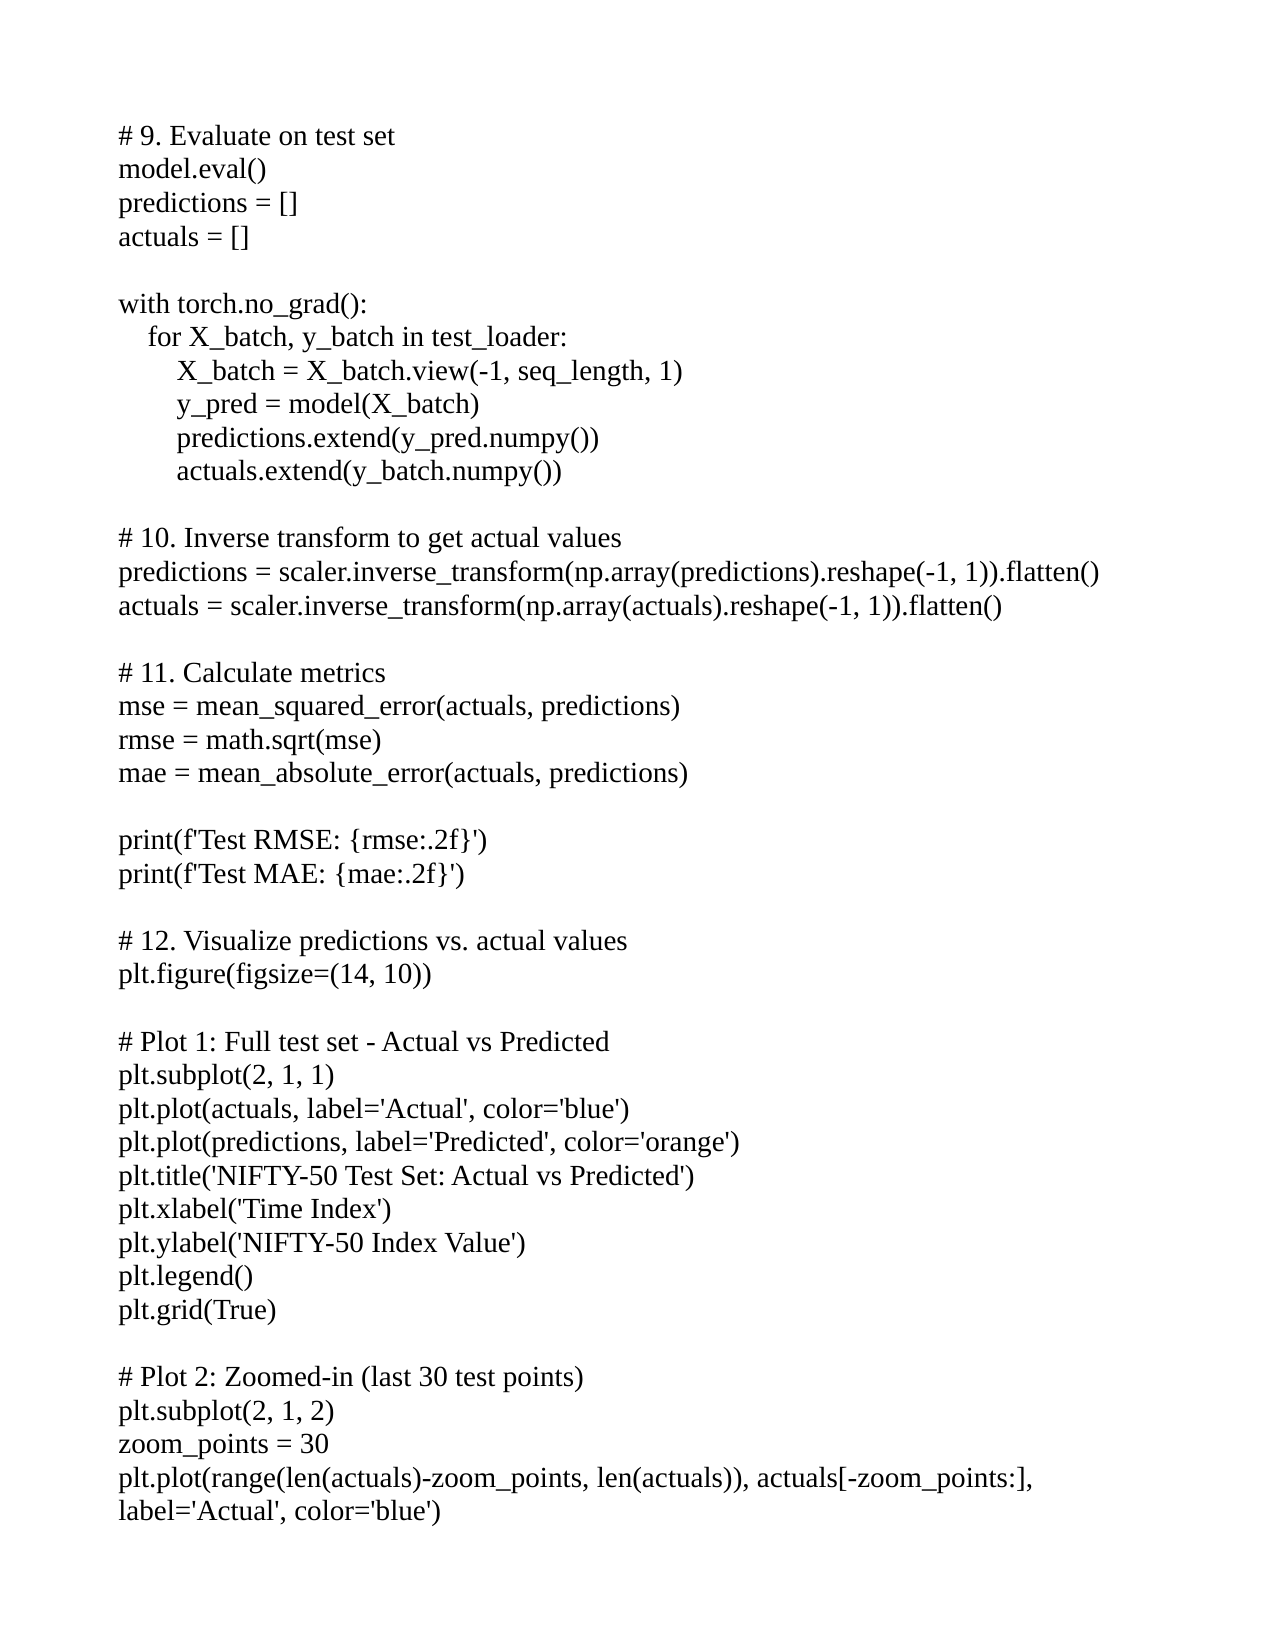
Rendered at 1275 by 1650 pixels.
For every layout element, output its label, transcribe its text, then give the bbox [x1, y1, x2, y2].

text plt.subplot(2, 1, 2) [118, 1393, 1157, 1426]
text predictions = [] [118, 185, 1157, 219]
text plt.subplot(2, 1, 1) [118, 1057, 1157, 1091]
text mse = mean_squared_error(actuals, predictions) [118, 688, 1157, 722]
text plt.ylabel('NIFTY-50 Index Value') [118, 1225, 1157, 1258]
text plt.plot(range(len(actuals)-zoom_points, len(actuals)), actuals[-zoom_points:], label='Actual', color='blue') [118, 1460, 1157, 1527]
text model.eval() [118, 152, 1157, 185]
text plt.figure(figsize=(14, 10)) [118, 957, 1157, 990]
text predictions.extend(y_pred.numpy()) [118, 420, 1157, 453]
text # 11. Calculate metrics [118, 655, 1157, 688]
text print(f'Test RMSE: {rmse:.2f}') [118, 822, 1157, 856]
text plt.title('NIFTY-50 Test Set: Actual vs Predicted') [118, 1158, 1157, 1191]
text with torch.no_grad(): [118, 286, 1157, 319]
text X_batch = X_batch.view(-1, seq_length, 1) [118, 353, 1157, 386]
text actuals.extend(y_batch.numpy()) [118, 453, 1157, 487]
text plt.xlabel('Time Index') [118, 1191, 1157, 1225]
text mae = mean_absolute_error(actuals, predictions) [118, 755, 1157, 789]
text # 10. Inverse transform to get actual values [118, 521, 1157, 554]
text predictions = scaler.inverse_transform(np.array(predictions).reshape(-1, 1)).flatten() [118, 554, 1157, 588]
text for X_batch, y_batch in test_loader: [118, 319, 1157, 353]
text # Plot 1: Full test set - Actual vs Predicted [118, 1024, 1157, 1057]
text actuals = [] [118, 219, 1157, 252]
text y_pred = model(X_batch) [118, 386, 1157, 420]
text plt.plot(actuals, label='Actual', color='blue') [118, 1091, 1157, 1124]
text plt.plot(predictions, label='Predicted', color='orange') [118, 1124, 1157, 1158]
text print(f'Test MAE: {mae:.2f}') [118, 856, 1157, 889]
text # Plot 2: Zoomed-in (last 30 test points) [118, 1359, 1157, 1393]
text plt.grid(True) [118, 1292, 1157, 1326]
text # 12. Visualize predictions vs. actual values [118, 923, 1157, 957]
text zoom_points = 30 [118, 1426, 1157, 1460]
text # 9. Evaluate on test set [118, 118, 1157, 152]
text actuals = scaler.inverse_transform(np.array(actuals).reshape(-1, 1)).flatten() [118, 588, 1157, 621]
text rmse = math.sqrt(mse) [118, 722, 1157, 755]
text plt.legend() [118, 1258, 1157, 1292]
